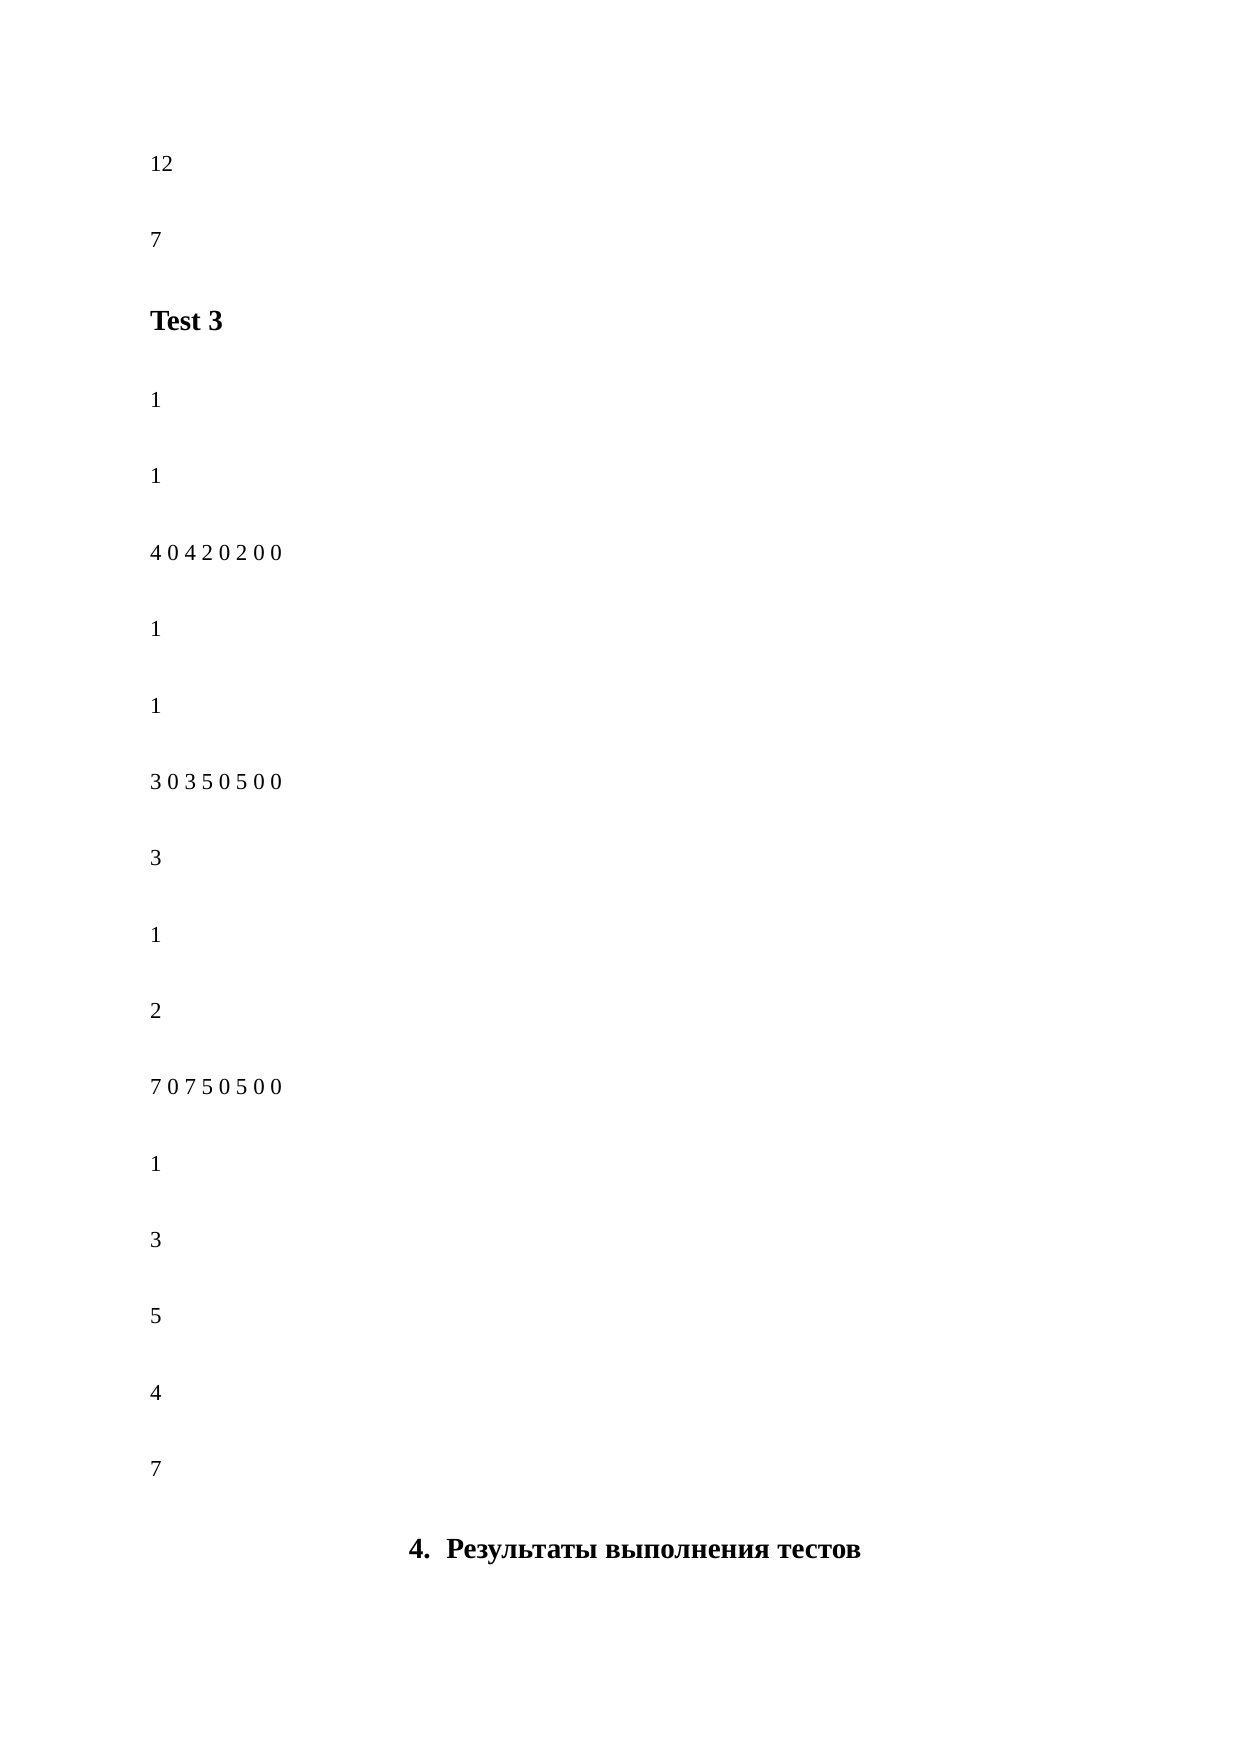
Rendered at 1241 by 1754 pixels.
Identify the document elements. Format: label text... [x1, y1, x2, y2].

list Результаты выполнения тестов [179, 1532, 1090, 1565]
text 7 0 7 5 0 5 0 0 [150, 1073, 1090, 1100]
text 4 0 4 2 0 2 0 0 [150, 539, 1090, 565]
text 1 [150, 1150, 1090, 1176]
text 5 [150, 1302, 1090, 1329]
text 1 [150, 463, 1090, 489]
text 3 0 3 5 0 5 0 0 [150, 768, 1090, 794]
text 1 [150, 692, 1090, 718]
text 1 [150, 615, 1090, 642]
text 7 [150, 1455, 1090, 1482]
text 4 [150, 1379, 1090, 1405]
text 1 [150, 921, 1090, 947]
text Test 3 [150, 303, 1090, 336]
text 2 [150, 997, 1090, 1023]
text 3 [150, 844, 1090, 871]
text 7 [150, 226, 1090, 253]
text 1 [150, 386, 1090, 413]
text 3 [150, 1226, 1090, 1252]
text 12 [150, 150, 1090, 176]
